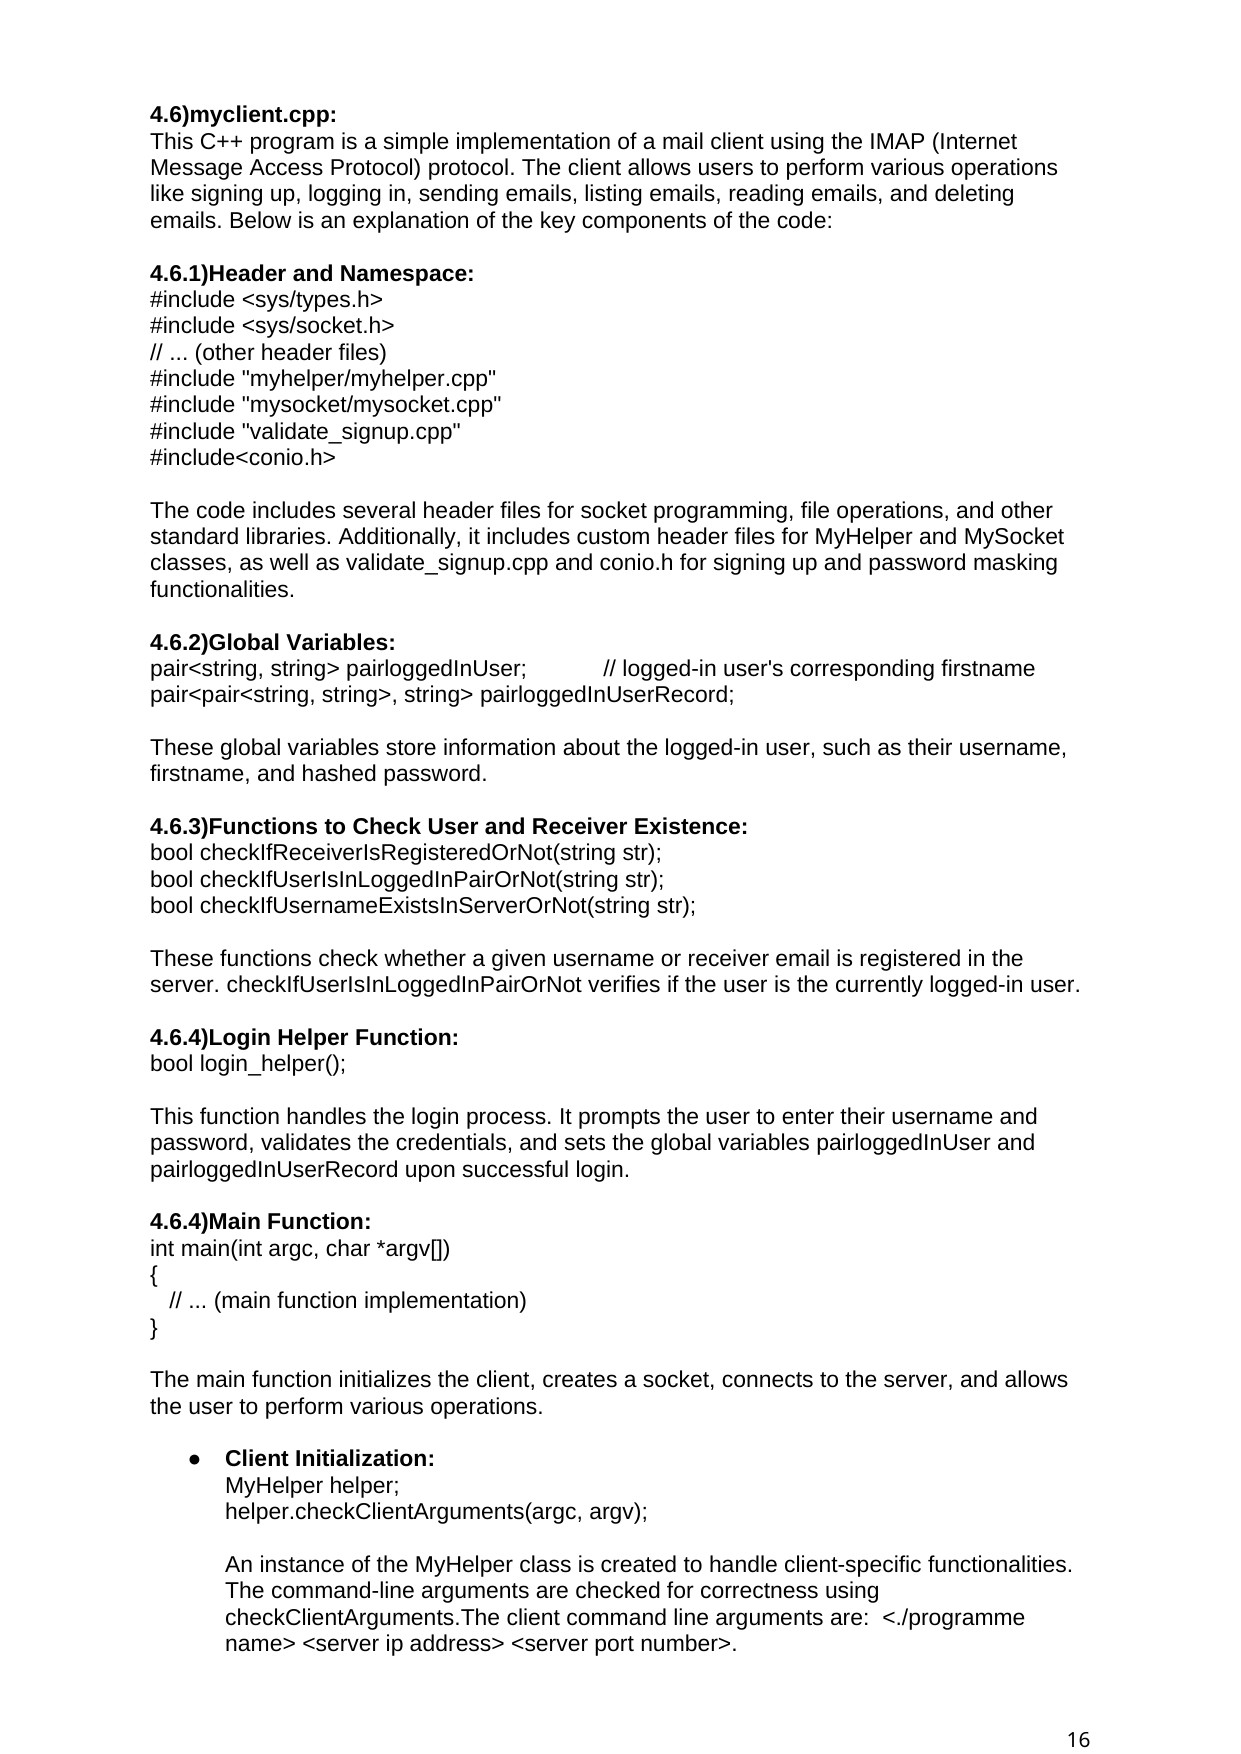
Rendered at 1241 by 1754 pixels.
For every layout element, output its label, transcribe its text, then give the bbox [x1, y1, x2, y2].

text These global variables store information about the logged-in user, such as their username, firstname, and hashed password. [150, 734, 1090, 787]
text helper.checkClientArguments(argc, argv); [225, 1498, 1090, 1524]
text 4.6)myclient.cpp: [150, 101, 1090, 128]
text 4.6.4)Main Function: [150, 1208, 1090, 1234]
text #include "validate_signup.cpp" [150, 418, 1090, 444]
text MyHelper helper; [225, 1472, 1090, 1498]
text #include <sys/socket.h> [150, 312, 1090, 338]
text The main function initializes the client, creates a socket, connects to the server, and allows the user to perform various operations. [150, 1366, 1090, 1419]
text { [150, 1261, 1090, 1287]
text bool checkIfUsernameExistsInServerOrNot(string str); [150, 892, 1090, 918]
text 4.6.2)Global Variables: [150, 628, 1090, 655]
text 4.6.3)Functions to Check User and Receiver Existence: [150, 813, 1090, 839]
text #include "mysocket/mysocket.cpp" [150, 391, 1090, 418]
text int main(int argc, char *argv[]) [150, 1234, 1090, 1261]
text The code includes several header files for socket programming, file operations, and other standard libraries. Additionally, it includes custom header files for MyHelper and MySocket classes, as well as validate_signup.cpp and conio.h for signing up and password masking functionalities. [150, 497, 1090, 602]
text // ... (main function implementation) [150, 1287, 1090, 1314]
text 4.6.4)Login Helper Function: [150, 1024, 1090, 1050]
text bool checkIfReceiverIsRegisteredOrNot(string str); [150, 839, 1090, 866]
text An instance of the MyHelper class is created to handle client-specific functionalities. The command-line arguments are checked for correctness using checkClientArguments.The client command line arguments are: <./programme name> <server ip address> <server port number>. [225, 1551, 1090, 1656]
text This function handles the login process. It prompts the user to enter their username and password, validates the credentials, and sets the global variables pairloggedInUser and pairloggedInUserRecord upon successful login. [150, 1103, 1090, 1182]
text #include <sys/types.h> [150, 286, 1090, 312]
text 4.6.1)Header and Namespace: [150, 259, 1090, 286]
text pair<string, string> pairloggedInUser; // logged-in user's corresponding firstname [150, 655, 1090, 681]
text pair<pair<string, string>, string> pairloggedInUserRecord; [150, 681, 1090, 707]
text #include "myhelper/myhelper.cpp" [150, 365, 1090, 391]
text bool login_helper(); [150, 1050, 1090, 1076]
text These functions check whether a given username or receiver email is registered in the server. checkIfUserIsInLoggedInPairOrNot verifies if the user is the currently logged-in user. [150, 945, 1090, 997]
list Client Initialization: [187, 1445, 1090, 1472]
text This C++ program is a simple implementation of a mail client using the IMAP (Internet Message Access Protocol) protocol. The client allows users to perform various operations like signing up, logging in, sending emails, listing emails, reading emails, and deleting emails. Below is an explanation of the key components of the code: [150, 128, 1090, 233]
text bool checkIfUserIsInLoggedInPairOrNot(string str); [150, 866, 1090, 892]
text } [150, 1314, 1090, 1340]
text // ... (other header files) [150, 338, 1090, 365]
text #include<conio.h> [150, 444, 1090, 470]
